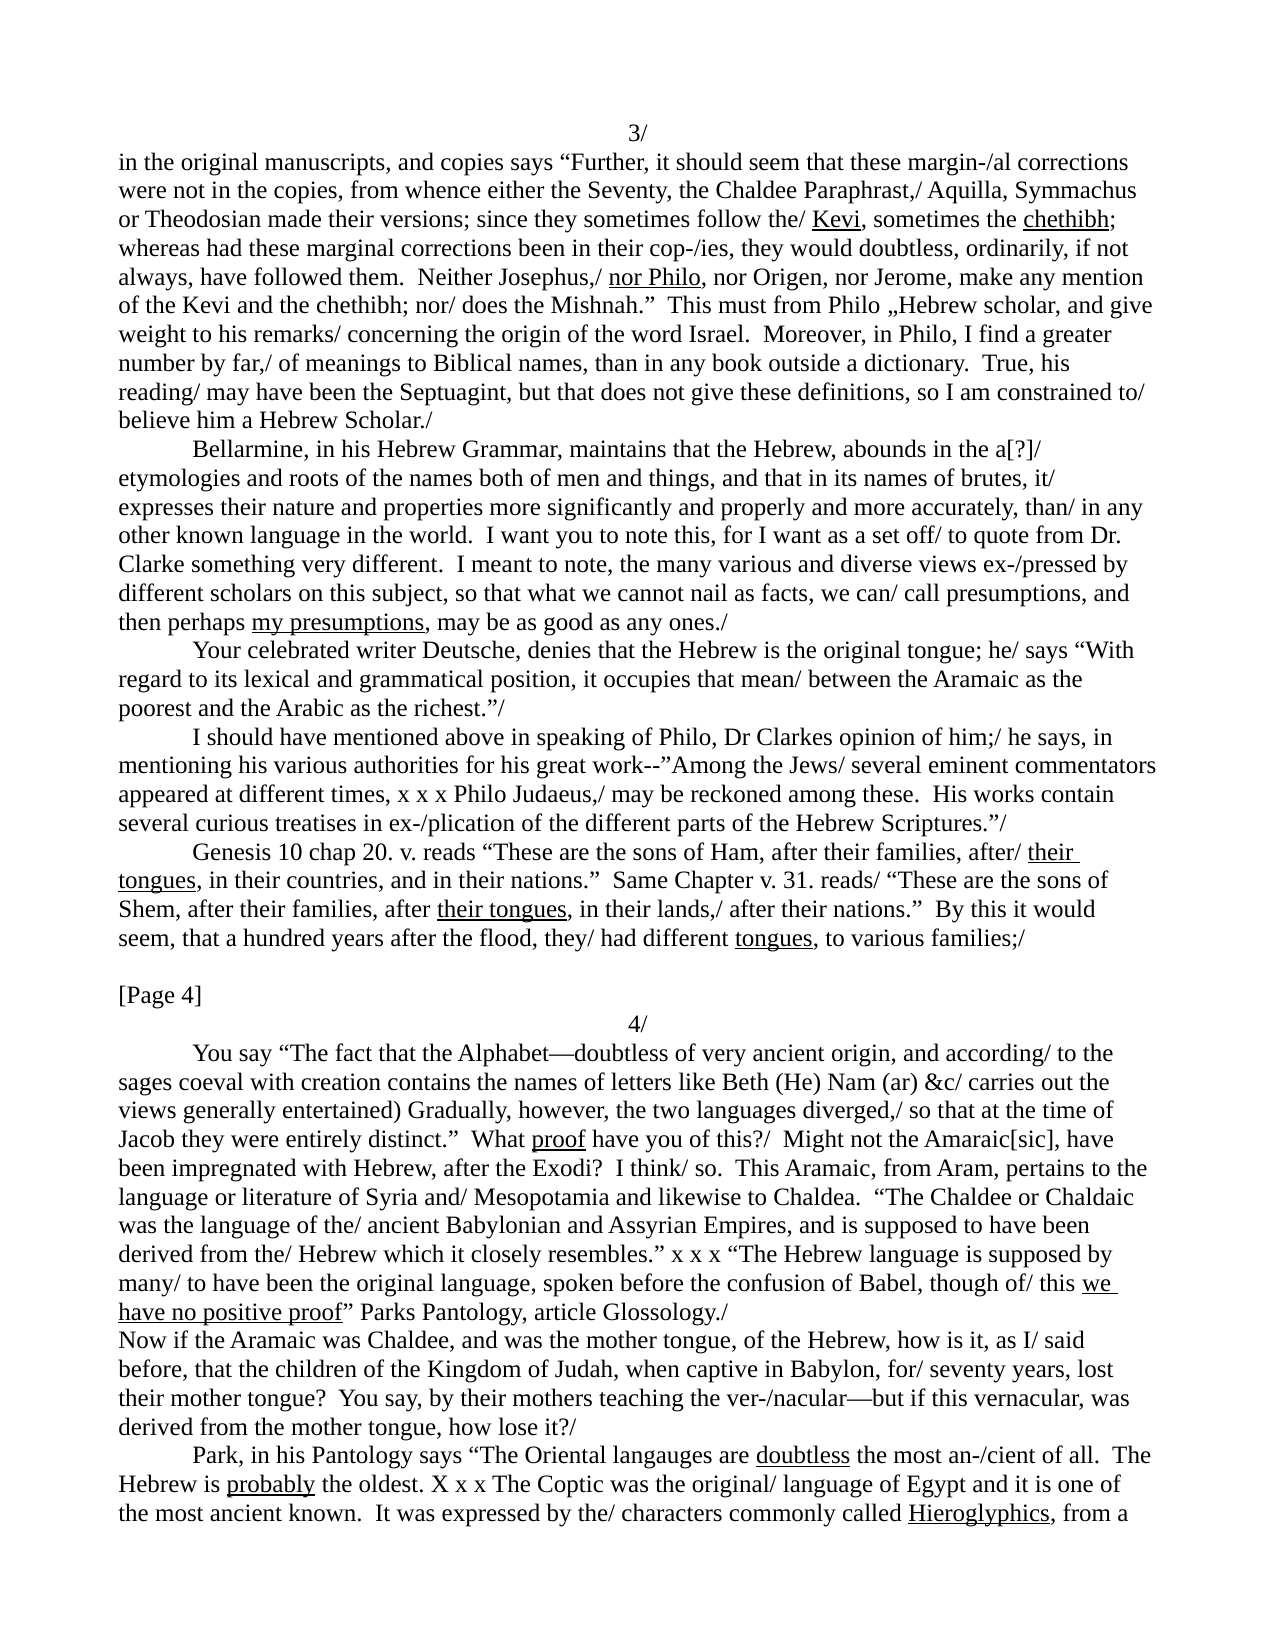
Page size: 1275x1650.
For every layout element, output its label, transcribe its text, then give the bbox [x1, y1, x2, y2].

text You say “The fact that the Alphabet—doubtless of very ancient origin, and according/ to the sages coeval with creation contains the names of letters like Beth (He) Nam (ar) &c/ carries out the views generally entertained) Gradually, however, the two languages diverged,/ so that at the time of Jacob they were entirely distinct.” What proof have you of this?/ Might not the Amaraic[sic], have been impregnated with Hebrew, after the Exodi? I think/ so. This Aramaic, from Aram, pertains to the language or literature of Syria and/ Mesopotamia and likewise to Chaldea. “The Chaldee or Chaldaic was the language of the/ ancient Babylonian and Assyrian Empires, and is supposed to have been derived from the/ Hebrew which it closely resembles.” x x x “The Hebrew language is supposed by many/ to have been the original language, spoken before the confusion of Babel, though of/ this we have no positive proof” Parks Pantology, article Glossology./ [118, 1038, 1157, 1326]
text Your celebrated writer Deutsche, denies that the Hebrew is the original tongue; he/ says “With regard to its lexical and grammatical position, it occupies that mean/ between the Aramaic as the poorest and the Arabic as the richest.”/ [118, 636, 1157, 722]
text I should have mentioned above in speaking of Philo, Dr Clarkes opinion of him;/ he says, in mentioning his various authorities for his great work--”Among the Jews/ several eminent commentators appeared at different times, x x x Philo Judaeus,/ may be reckoned among these. His works contain several curious treatises in ex-/plication of the different parts of the Hebrew Scriptures.”/ [118, 722, 1157, 837]
text Park, in his Pantology says “The Oriental langauges are doubtless the most an-/cient of all. The Hebrew is probably the oldest. X x x The Coptic was the original/ language of Egypt and it is one of the most ancient known. It was expressed by the/ characters commonly called Hieroglyphics, from a [118, 1441, 1157, 1527]
text 3/ [118, 118, 1157, 147]
text in the original manuscripts, and copies says “Further, it should seem that these margin-/al corrections were not in the copies, from whence either the Seventy, the Chaldee Paraphrast,/ Aquilla, Symmachus or Theodosian made their versions; since they sometimes follow the/ Kevi, sometimes the chethibh; whereas had these marginal corrections been in their cop-/ies, they would doubtless, ordinarily, if not always, have followed them. Neither Josephus,/ nor Philo, nor Origen, nor Jerome, make any mention of the Kevi and the chethibh; nor/ does the Mishnah.” This must from Philo „Hebrew scholar, and give weight to his remarks/ concerning the origin of the word Israel. Moreover, in Philo, I find a greater number by far,/ of meanings to Biblical names, than in any book outside a dictionary. True, his reading/ may have been the Septuagint, but that does not give these definitions, so I am constrained to/ believe him a Hebrew Scholar./ [118, 147, 1157, 434]
text Bellarmine, in his Hebrew Grammar, maintains that the Hebrew, abounds in the a[?]/ etymologies and roots of the names both of men and things, and that in its names of brutes, it/ expresses their nature and properties more significantly and properly and more accurately, than/ in any other known language in the world. I want you to note this, for I want as a set off/ to quote from Dr. Clarke something very different. I meant to note, the many various and diverse views ex-/pressed by different scholars on this subject, so that what we cannot nail as facts, we can/ call presumptions, and then perhaps my presumptions, may be as good as any ones./ [118, 434, 1157, 636]
text Now if the Aramaic was Chaldee, and was the mother tongue, of the Hebrew, how is it, as I/ said before, that the children of the Kingdom of Judah, when captive in Babylon, for/ seventy years, lost their mother tongue? You say, by their mothers teaching the ver-/nacular—but if this vernacular, was derived from the mother tongue, how lose it?/ [118, 1326, 1157, 1441]
text Genesis 10 chap 20. v. reads “These are the sons of Ham, after their families, after/ their tongues, in their countries, and in their nations.” Same Chapter v. 31. reads/ “These are the sons of Shem, after their families, after their tongues, in their lands,/ after their nations.” By this it would seem, that a hundred years after the flood, they/ had different tongues, to various families;/ [118, 837, 1157, 952]
text 4/ [118, 1009, 1157, 1038]
text [Page 4] [118, 981, 1157, 1009]
